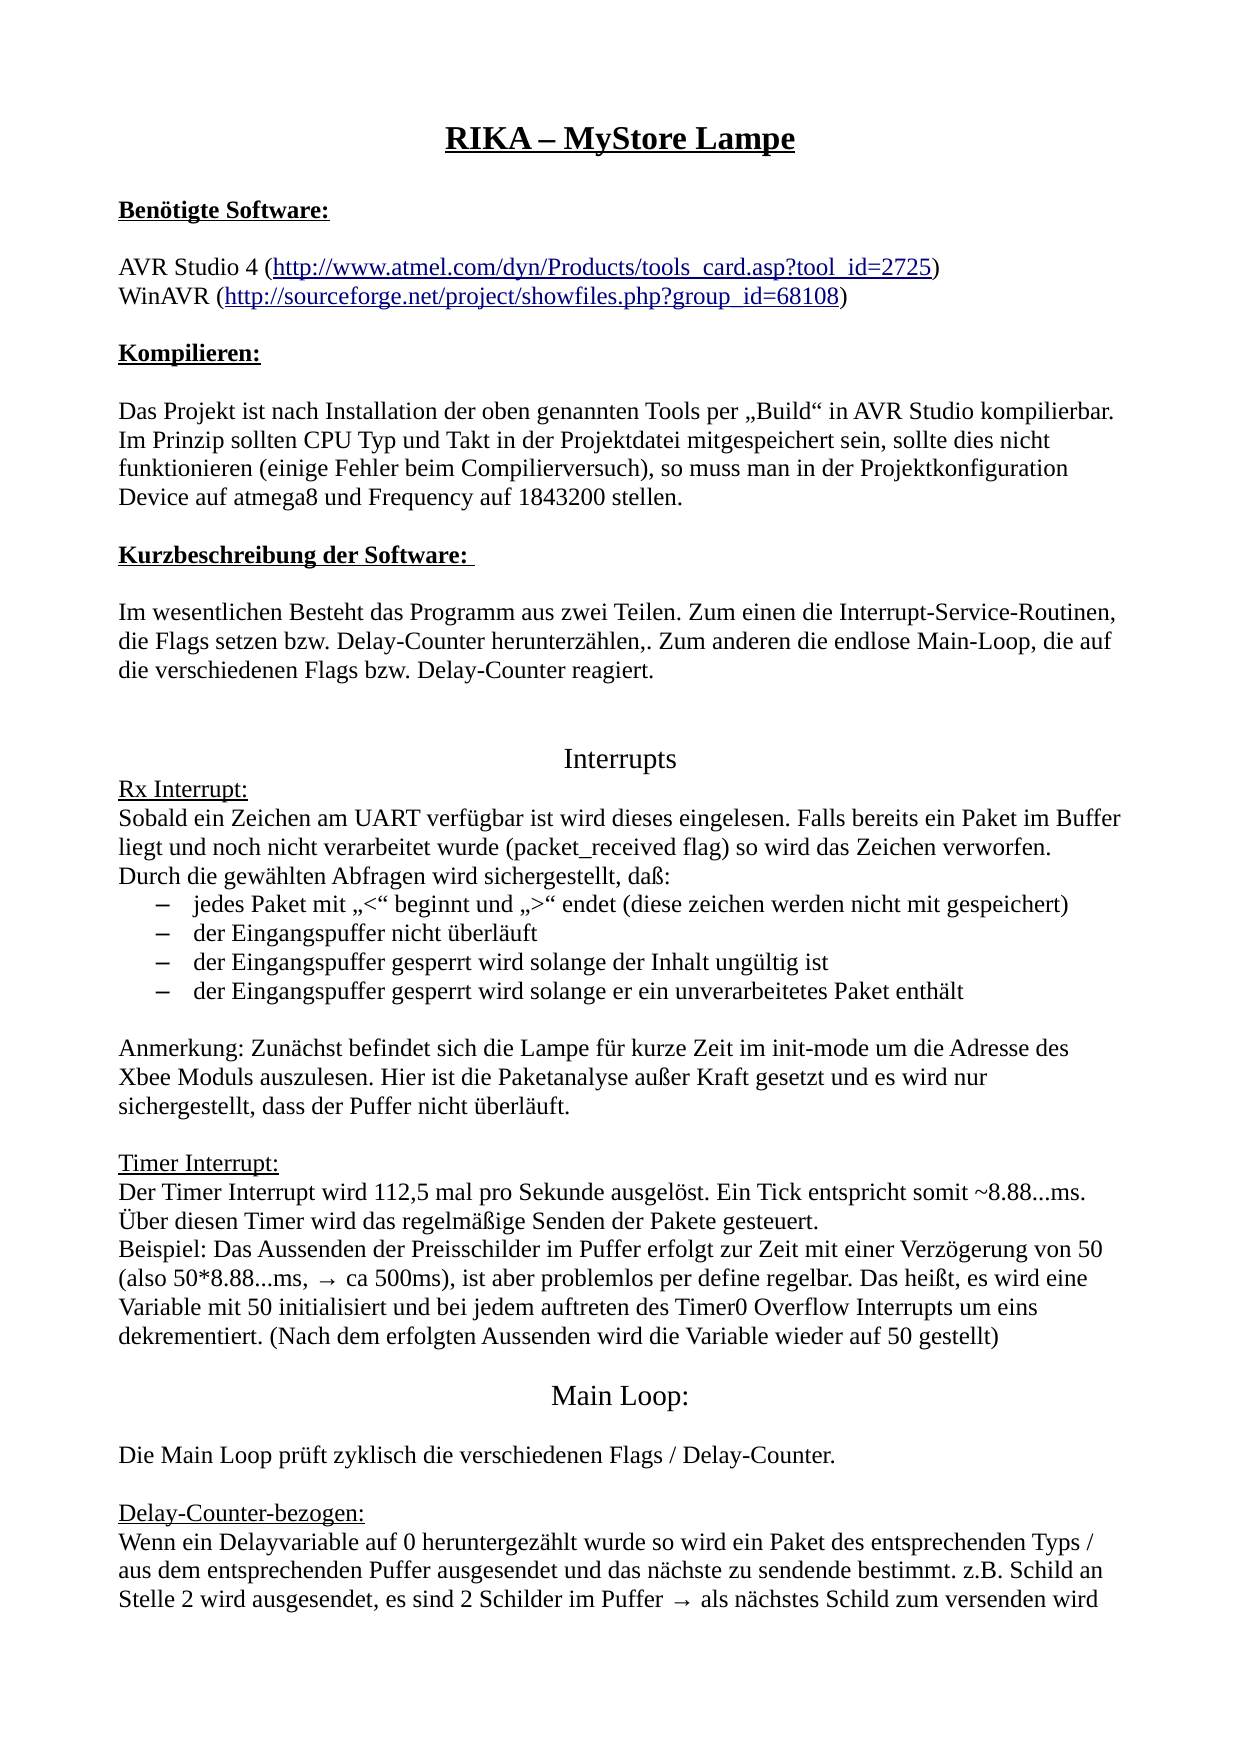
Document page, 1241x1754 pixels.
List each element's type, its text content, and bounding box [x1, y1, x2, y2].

text Die Main Loop prüft zyklisch die verschiedenen Flags / Delay-Counter. [118, 1441, 1122, 1469]
text Rx Interrupt: [118, 774, 1122, 803]
list der Eingangspuffer nicht überläuft [156, 918, 1122, 947]
text Kurzbeschreibung der Software: [118, 540, 1122, 568]
text Sobald ein Zeichen am UART verfügbar ist wird dieses eingelesen. Falls bereits ein Paket im Buffer liegt und noch nicht verarbeitet wurde (packet_received flag) so wird das Zeichen verworfen. [118, 803, 1122, 861]
list jedes Paket mit „<“ beginnt und „>“ endet (diese zeichen werden nicht mit gespeichert) [156, 889, 1122, 918]
text Interrupts [118, 741, 1122, 774]
text Delay-Counter-bezogen: [118, 1498, 1122, 1527]
text Wenn ein Delayvariable auf 0 heruntergezählt wurde so wird ein Paket des entsprechenden Typs / aus dem entsprechenden Puffer ausgesendet und das nächste zu sendende bestimmt. z.B. Schild an Stelle 2 wird ausgesendet, es sind 2 Schilder im Puffer → als nächstes Schild zum versenden wird [118, 1527, 1122, 1613]
text AVR Studio 4 (http://www.atmel.com/dyn/Products/tools_card.asp?tool_id=2725) [118, 252, 1122, 281]
text Kompilieren: [118, 338, 1122, 367]
list der Eingangspuffer gesperrt wird solange der Inhalt ungültig ist [156, 947, 1122, 976]
text Das Projekt ist nach Installation der oben genannten Tools per „Build“ in AVR Studio kompilierbar. Im Prinzip sollten CPU Typ und Takt in der Projektdatei mitgespeichert sein, sollte dies nicht funktionieren (einige Fehler beim Compilierversuch), so muss man in der Projektkonfiguration Device auf atmega8 und Frequency auf 1843200 stellen. [118, 396, 1122, 511]
text RIKA – MyStore Lampe [118, 118, 1122, 156]
list der Eingangspuffer gesperrt wird solange er ein unverarbeitetes Paket enthält [156, 976, 1122, 1004]
text Beispiel: Das Aussenden der Preisschilder im Puffer erfolgt zur Zeit mit einer Verzögerung von 50 (also 50*8.88...ms, → ca 500ms), ist aber problemlos per define regelbar. Das heißt, es wird eine Variable mit 50 initialisiert und bei jedem auftreten des Timer0 Overflow Interrupts um eins dekrementiert. (Nach dem erfolgten Aussenden wird die Variable wieder auf 50 gestellt) [118, 1234, 1122, 1349]
text Timer Interrupt: [118, 1148, 1122, 1177]
text Main Loop: [118, 1378, 1122, 1412]
text Im wesentlichen Besteht das Programm aus zwei Teilen. Zum einen die Interrupt-Service-Routinen, die Flags setzen bzw. Delay-Counter herunterzählen,. Zum anderen die endlose Main-Loop, die auf die verschiedenen Flags bzw. Delay-Counter reagiert. [118, 597, 1122, 683]
text Benötigte Software: [118, 195, 1122, 223]
text Anmerkung: Zunächst befindet sich die Lampe für kurze Zeit im init-mode um die Adresse des Xbee Moduls auszulesen. Hier ist die Paketanalyse außer Kraft gesetzt und es wird nur sichergestellt, dass der Puffer nicht überläuft. [118, 1033, 1122, 1119]
text WinAVR (http://sourceforge.net/project/showfiles.php?group_id=68108) [118, 281, 1122, 310]
text Durch die gewählten Abfragen wird sichergestellt, daß: [118, 861, 1122, 889]
text Der Timer Interrupt wird 112,5 mal pro Sekunde ausgelöst. Ein Tick entspricht somit ~8.88...ms. Über diesen Timer wird das regelmäßige Senden der Pakete gesteuert. [118, 1177, 1122, 1234]
